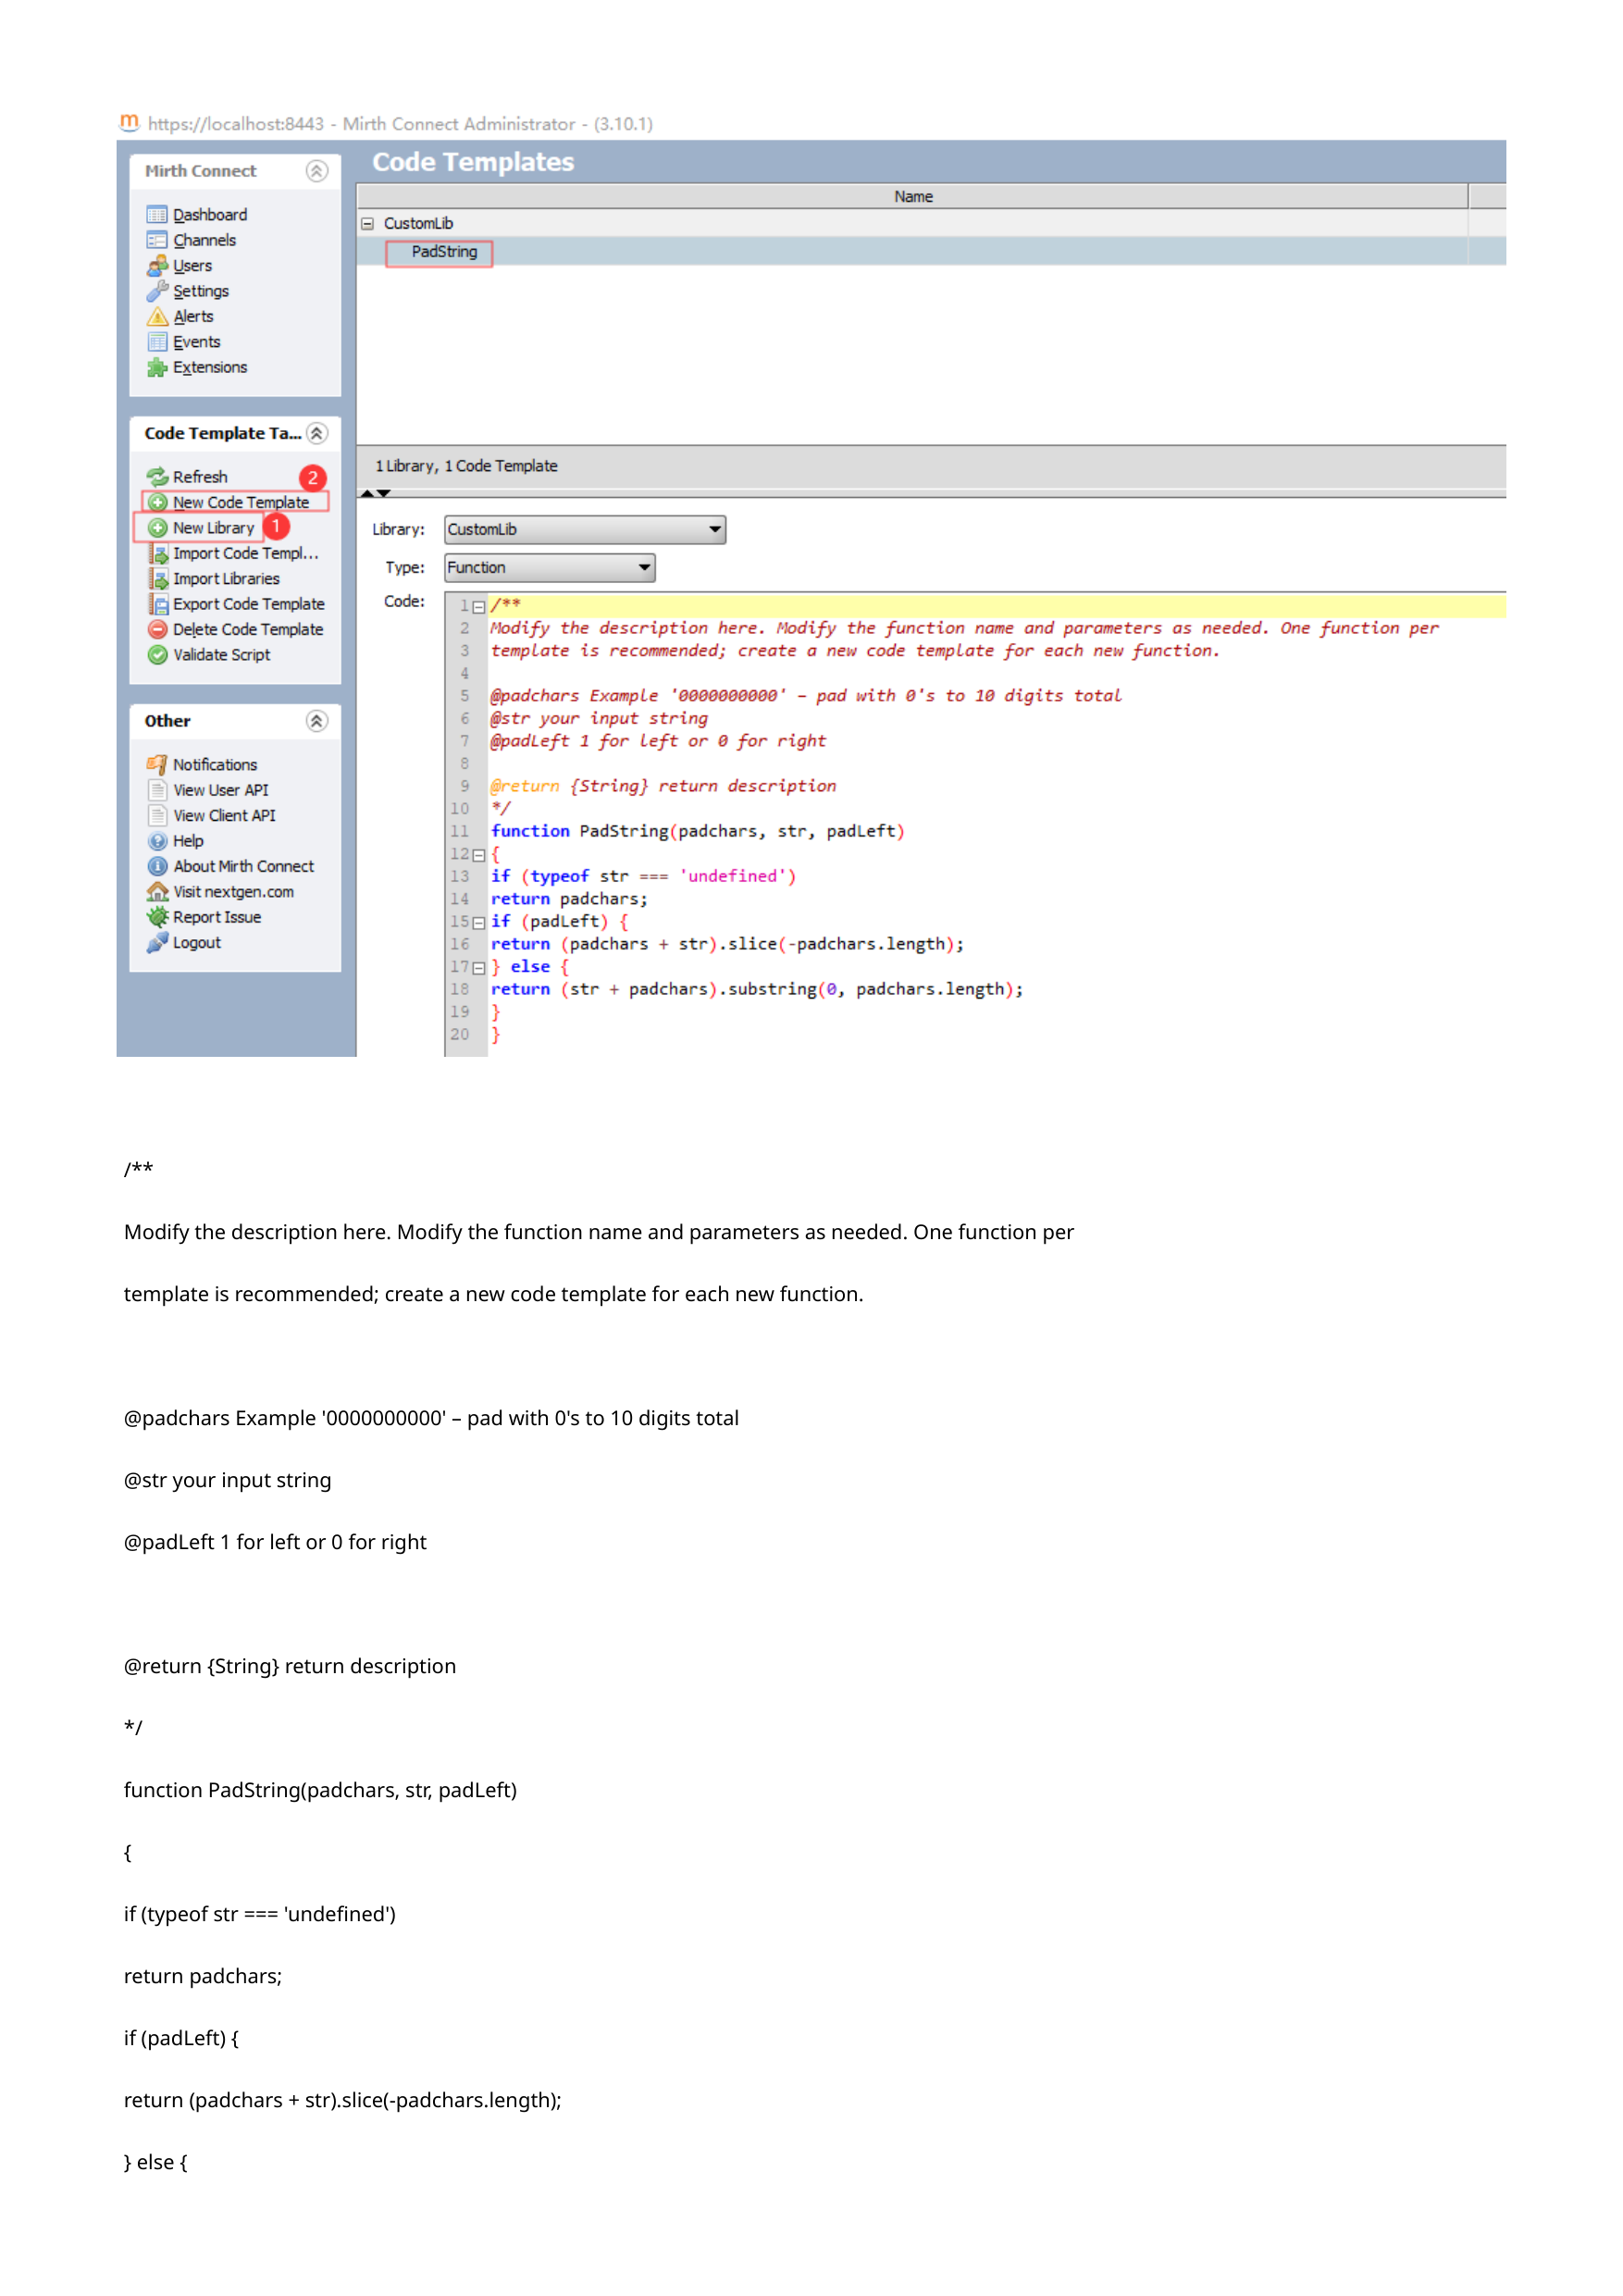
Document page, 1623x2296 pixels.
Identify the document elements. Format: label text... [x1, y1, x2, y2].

text Modify the description here. Modify the function name and parameters as needed. One function per [124, 1218, 1499, 1246]
text function PadString(padchars, str, padLeft) [124, 1776, 1499, 1803]
text @str your input string [124, 1466, 1499, 1494]
text } else { [124, 2148, 1499, 2175]
text return padchars; [124, 1962, 1499, 1989]
text /** [124, 1123, 1499, 1184]
picture [117, 109, 1506, 1057]
text { [124, 1838, 1499, 1866]
text */ [124, 1714, 1499, 1742]
text if (padLeft) { [124, 2024, 1499, 2051]
text if (typeof str === 'undefined') [124, 1900, 1499, 1927]
text @return {String} return description [124, 1652, 1499, 1679]
text return (padchars + str).slice(-padchars.length); [124, 2086, 1499, 2113]
text @padchars Example '0000000000' – pad with 0's to 10 digits total [124, 1404, 1499, 1432]
text template is recommended; create a new code template for each new function. [124, 1280, 1499, 1308]
text @padLeft 1 for left or 0 for right [124, 1528, 1499, 1556]
